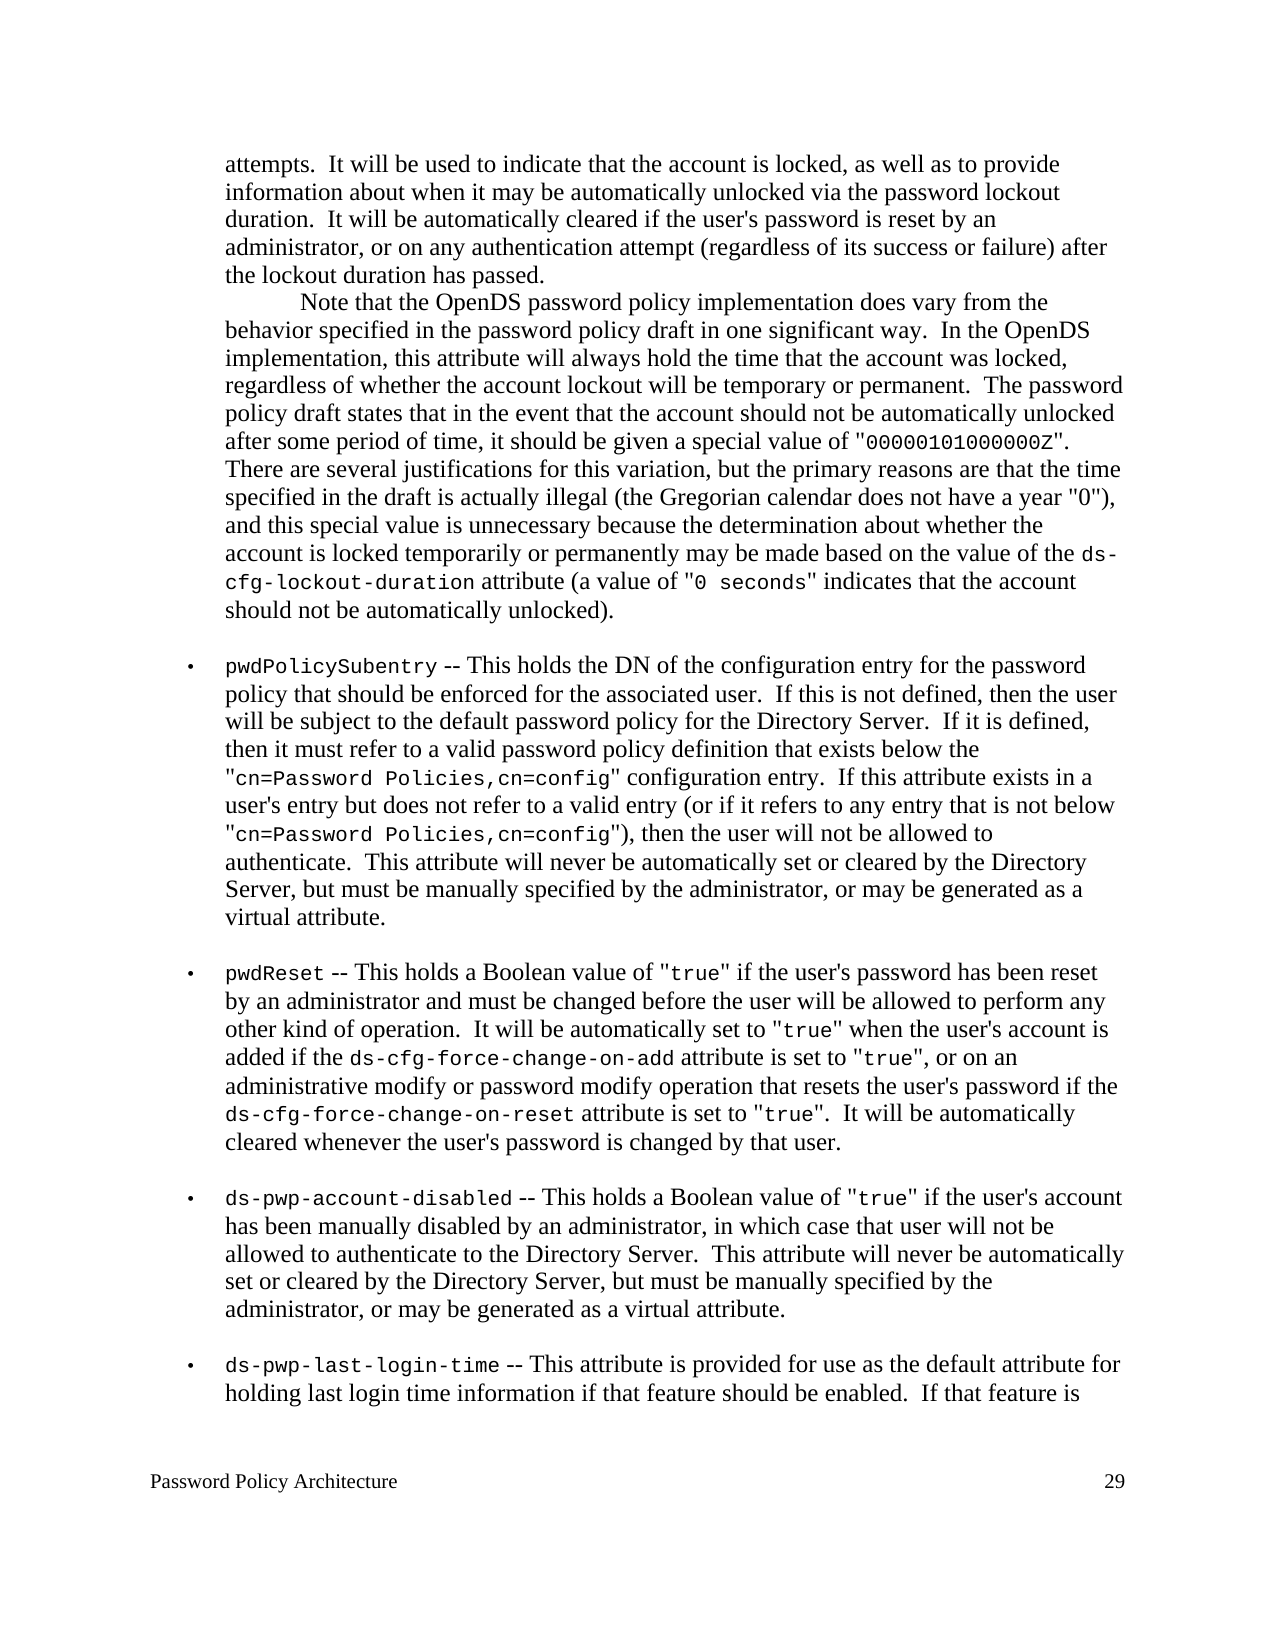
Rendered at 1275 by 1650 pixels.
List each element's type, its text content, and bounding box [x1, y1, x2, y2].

list ds-pwp-account-disabled -- This holds a Boolean value of "true" if the user's account has been manually disabled by an administrator, in which case that user will not be allowed to authenticate to the Directory Server. This attribute will never be automatically set or cleared by the Directory Server, but must be manually specified by the administrator, or may be generated as a virtual attribute. [187, 1183, 1125, 1323]
list ds-pwp-last-login-time -- This attribute is provided for use as the default attribute for holding last login time information if that feature should be enabled. If that feature is [187, 1351, 1125, 1407]
list pwdReset -- This holds a Boolean value of "true" if the user's password has been reset by an administrator and must be changed before the user will be allowed to perform any other kind of operation. It will be automatically set to "true" when the user's account is added if the ds-cfg-force-change-on-add attribute is set to "true", or on an administrative modify or password modify operation that resets the user's password if the ds-cfg-force-change-on-reset attribute is set to "true". It will be automatically cleared whenever the user's password is changed by that user. [187, 958, 1125, 1156]
list attempts. It will be used to indicate that the account is locked, as well as to provide information about when it may be automatically unlocked via the password lockout duration. It will be automatically cleared if the user's password is reset by an administrator, or on any authentication attempt (regardless of its success or failure) after the lockout duration has passed. Note that the OpenDS password policy implementation does vary from the behavior specified in the password policy draft in one significant way. In the OpenDS implementation, this attribute will always hold the time that the account was locked, regardless of whether the account lockout will be temporary or permanent. The password policy draft states that in the event that the account should not be automatically unlocked after some period of time, it should be given a special value of "00000101000000Z". There are several justifications for this variation, but the primary reasons are that the time specified in the draft is actually illegal (the Gregorian calendar does not have a year "0"), and this special value is unnecessary because the determination about whether the account is locked temporarily or permanently may be made based on the value of the ds-cfg-lockout-duration attribute (a value of "0 seconds" indicates that the account should not be automatically unlocked). [187, 150, 1125, 623]
list pwdPolicySubentry -- This holds the DN of the configuration entry for the password policy that should be enforced for the associated user. If this is not defined, then the user will be subject to the default password policy for the Directory Server. If it is defined, then it must refer to a valid password policy definition that exists below the "cn=Password Policies,cn=config" configuration entry. If this attribute exists in a user's entry but does not refer to a valid entry (or if it refers to any entry that is not below "cn=Password Policies,cn=config"), then the user will not be allowed to authenticate. This attribute will never be automatically set or cleared by the Directory Server, but must be manually specified by the administrator, or may be generated as a virtual attribute. [187, 651, 1125, 931]
